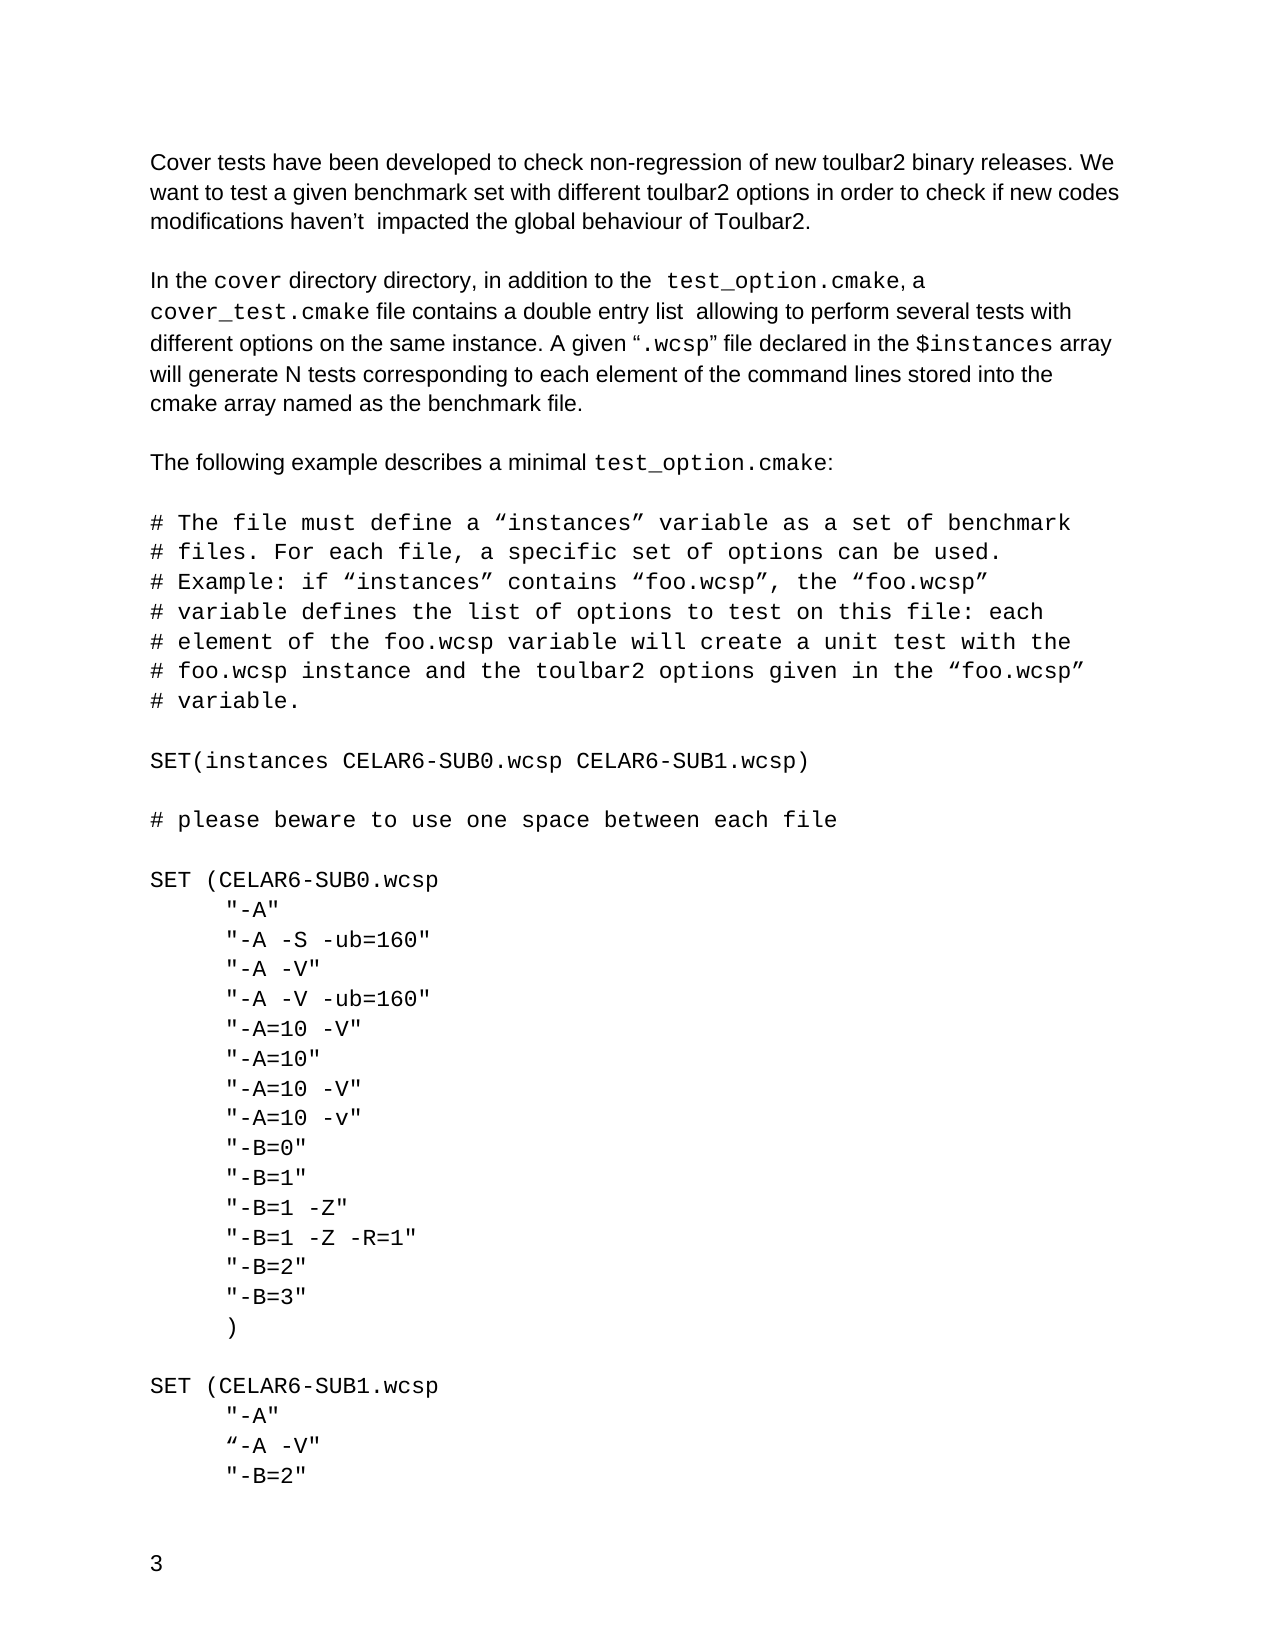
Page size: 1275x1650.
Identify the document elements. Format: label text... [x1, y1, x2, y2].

text "-A=10 -V" [150, 1017, 1125, 1043]
text Cover tests have been developed to check non-regression of new toulbar2 binary releases. We want to test a given benchmark set with different toulbar2 options in order to check if new codes modifications haven’t impacted the global behaviour of Toulbar2. [150, 150, 1125, 234]
text "-A=10 -v" [150, 1107, 1125, 1133]
text # variable defines the list of options to test on this file: each [150, 600, 1125, 626]
text # foo.wcsp instance and the toulbar2 options given in the “foo.wcsp” [150, 660, 1125, 686]
text "-A" [150, 898, 1125, 924]
text "-B=3" [150, 1286, 1125, 1311]
text "-B=1" [150, 1166, 1125, 1192]
text # element of the foo.wcsp variable will create a unit test with the [150, 630, 1125, 656]
text "-B=1 -Z -R=1" [150, 1226, 1125, 1252]
text ) [150, 1315, 1125, 1341]
text In the cover directory directory, in addition to the test_option.cmake, a cover_test.cmake file contains a double entry list allowing to perform several tests with different options on the same instance. A given “.wcsp” file declared in the $instances array will generate N tests corresponding to each element of the command lines stored into the cmake array named as the benchmark file. [150, 267, 1125, 417]
text "-A -V -ub=160" [150, 988, 1125, 1013]
text "-B=1 -Z" [150, 1196, 1125, 1222]
text "-A=10" [150, 1047, 1125, 1073]
text SET(instances CELAR6-SUB0.wcsp CELAR6-SUB1.wcsp) [150, 749, 1125, 775]
text “-A -V" [150, 1434, 1125, 1460]
text "-B=2" [150, 1464, 1125, 1490]
text # The file must define a “instances” variable as a set of benchmark [150, 511, 1125, 537]
text # variable. [150, 690, 1125, 716]
text The following example describes a minimal test_option.cmake: [150, 450, 1125, 477]
text "-B=0" [150, 1137, 1125, 1162]
text "-A=10 -V" [150, 1077, 1125, 1103]
text "-A -V" [150, 958, 1125, 984]
text "-A" [150, 1405, 1125, 1431]
text # Example: if “instances” contains “foo.wcsp”, the “foo.wcsp” [150, 571, 1125, 596]
text "-B=2" [150, 1256, 1125, 1282]
text # please beware to use one space between each file [150, 809, 1125, 835]
text SET (CELAR6-SUB0.wcsp [150, 868, 1125, 894]
text # files. For each file, a specific set of options can be used. [150, 541, 1125, 567]
text "-A -S -ub=160" [150, 928, 1125, 954]
text SET (CELAR6-SUB1.wcsp [150, 1375, 1125, 1401]
